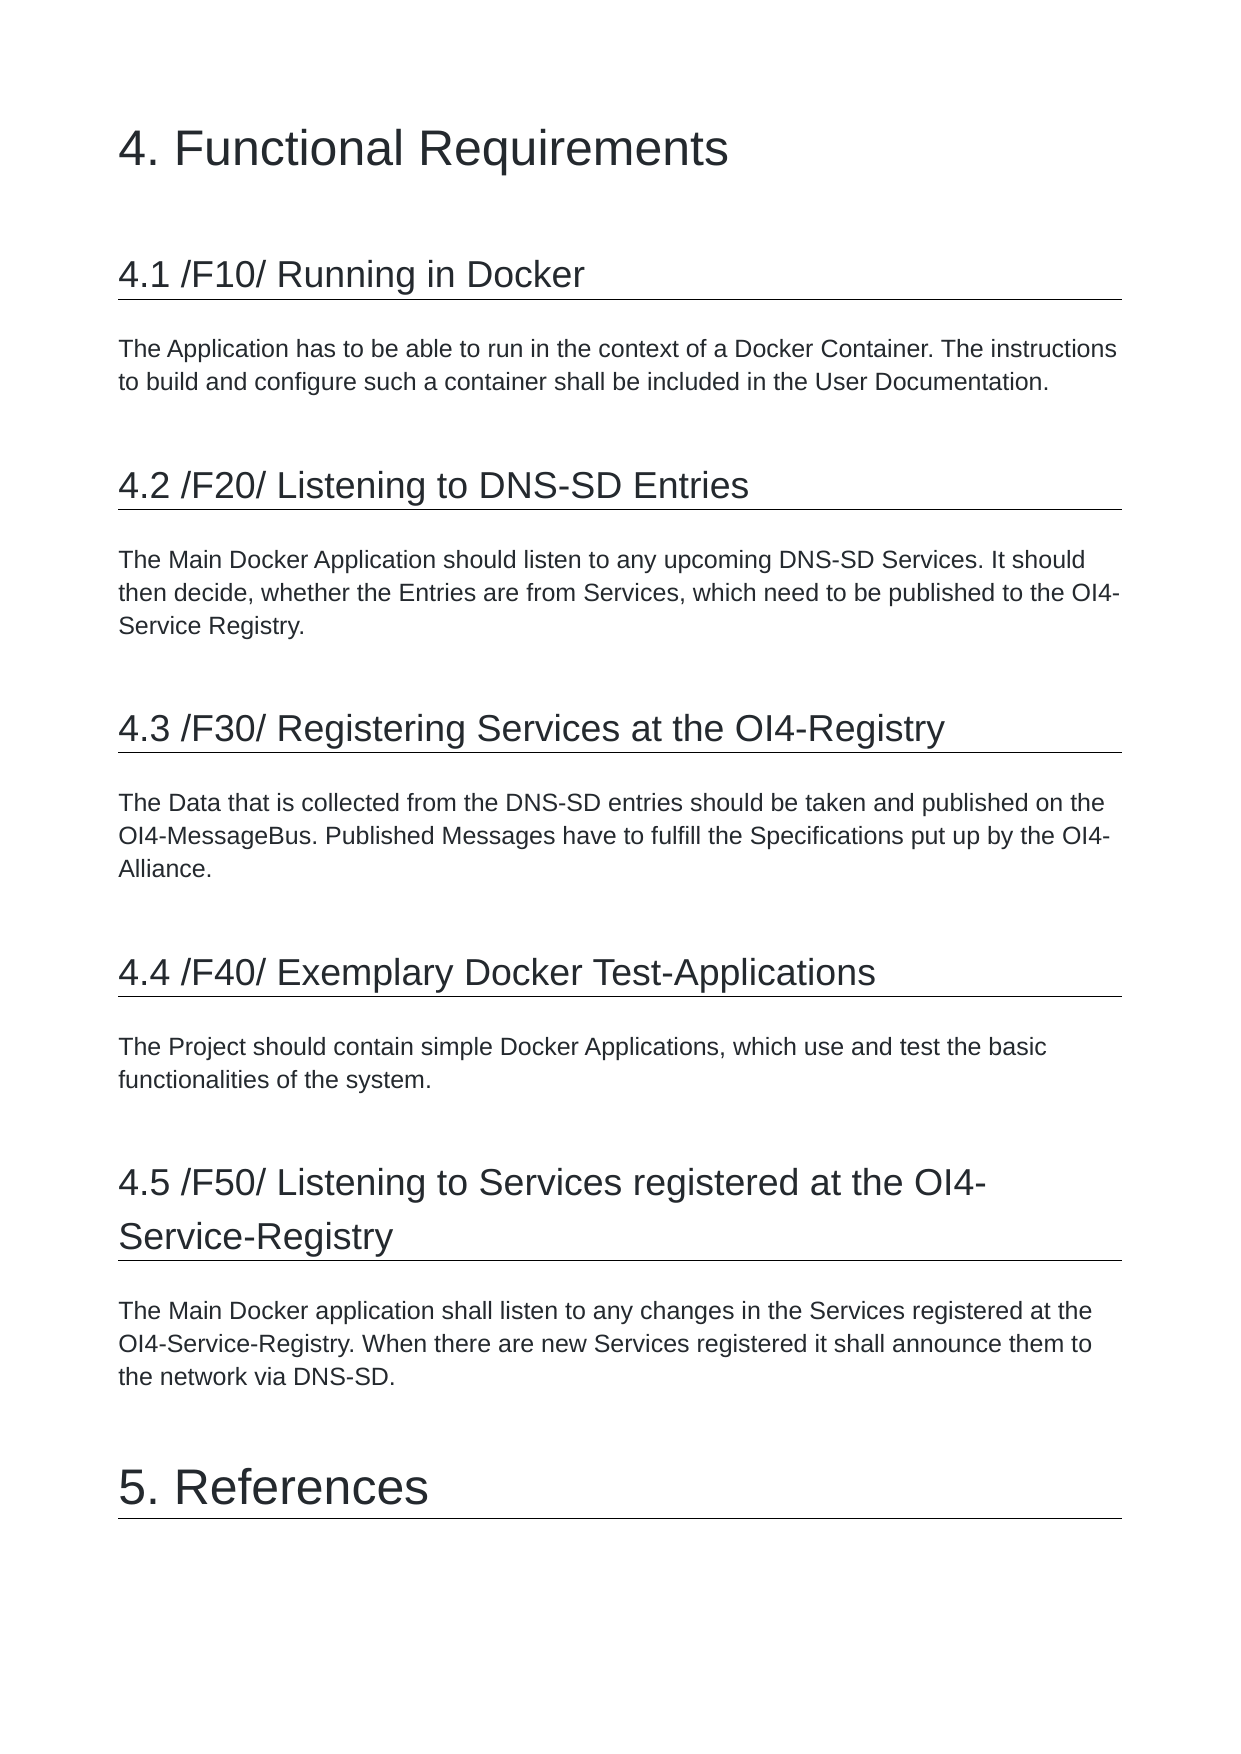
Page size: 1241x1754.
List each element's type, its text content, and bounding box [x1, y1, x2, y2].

subtitle 4.1 /F10/ Running in Docker [118, 252, 1122, 299]
subtitle 5. References [118, 1457, 1122, 1518]
text The Main Docker Application should listen to any upcoming DNS-SD Services. It should then decide, whether the Entries are from Services, which need to be published to the OI4-Service Registry. [118, 545, 1122, 639]
subtitle 4.2 /F20/ Listening to DNS-SD Entries [118, 463, 1122, 509]
text The Data that is collected from the DNS-SD entries should be taken and published on the OI4-MessageBus. Published Messages have to fulfill the Specifications put up by the OI4-Alliance. [118, 788, 1122, 883]
text The Main Docker application shall listen to any changes in the Services registered at the OI4-Service-Registry. When there are new Services registered it shall announce them to the network via DNS-SD. [118, 1296, 1122, 1391]
subtitle 4. Functional Requirements [118, 118, 1122, 176]
subtitle 4.5 /F50/ Listening to Services registered at the OI4-Service-Registry [118, 1160, 1122, 1260]
subtitle 4.4 /F40/ Exemplary Docker Test-Applications [118, 950, 1122, 996]
subtitle 4.3 /F30/ Registering Services at the OI4-Registry [118, 706, 1122, 752]
text The Application has to be able to run in the context of a Docker Container. The instructions to build and configure such a container shall be included in the User Documentation. [118, 334, 1122, 396]
text The Project should contain simple Docker Applications, which use and test the basic functionalities of the system. [118, 1032, 1122, 1093]
